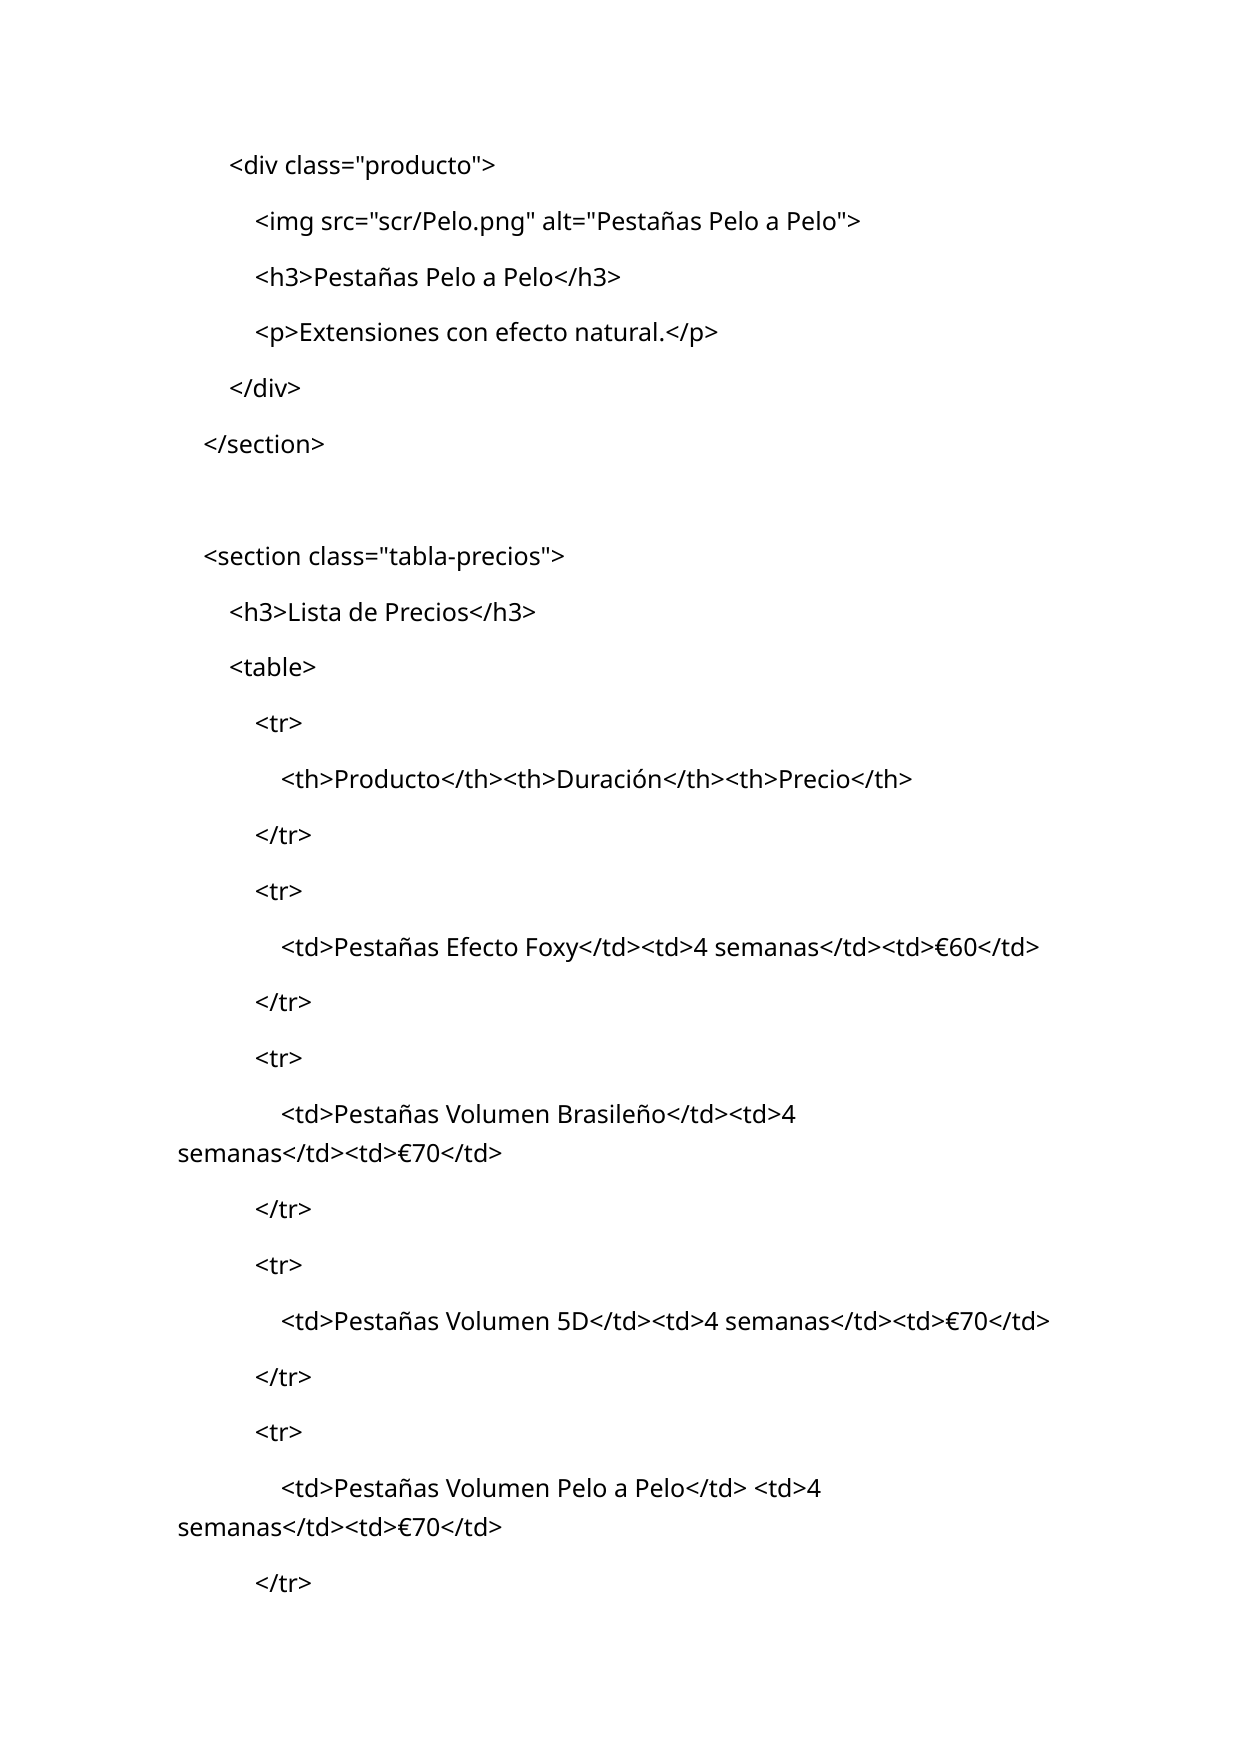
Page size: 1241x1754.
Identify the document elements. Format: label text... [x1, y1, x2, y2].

text <tr> [177, 706, 1063, 740]
text </div> [177, 371, 1063, 405]
text <tr> [177, 1248, 1063, 1282]
text <tr> [177, 1415, 1063, 1449]
text </tr> [177, 1359, 1063, 1393]
text <table> [177, 650, 1063, 684]
text </section> [177, 427, 1063, 461]
text <h3>Pestañas Pelo a Pelo</h3> [177, 259, 1063, 293]
text <td>Pestañas Volumen Pelo a Pelo</td> <td>4 semanas</td><td>€70</td> [177, 1471, 1063, 1544]
text <td>Pestañas Volumen Brasileño</td><td>4 semanas</td><td>€70</td> [177, 1097, 1063, 1170]
text <div class="producto"> [177, 148, 1063, 182]
text <p>Extensiones con efecto natural.</p> [177, 315, 1063, 349]
text <section class="tabla-precios"> [177, 538, 1063, 572]
text </tr> [177, 985, 1063, 1019]
text <h3>Lista de Precios</h3> [177, 594, 1063, 628]
text <tr> [177, 1041, 1063, 1075]
text </tr> [177, 1566, 1063, 1600]
text <td>Pestañas Volumen 5D</td><td>4 semanas</td><td>€70</td> [177, 1303, 1063, 1337]
text <tr> [177, 873, 1063, 907]
text <td>Pestañas Efecto Foxy</td><td>4 semanas</td><td>€60</td> [177, 929, 1063, 963]
text <th>Producto</th><th>Duración</th><th>Precio</th> [177, 762, 1063, 796]
text </tr> [177, 1192, 1063, 1226]
text </tr> [177, 818, 1063, 852]
text <img src="scr/Pelo.png" alt="Pestañas Pelo a Pelo"> [177, 203, 1063, 237]
